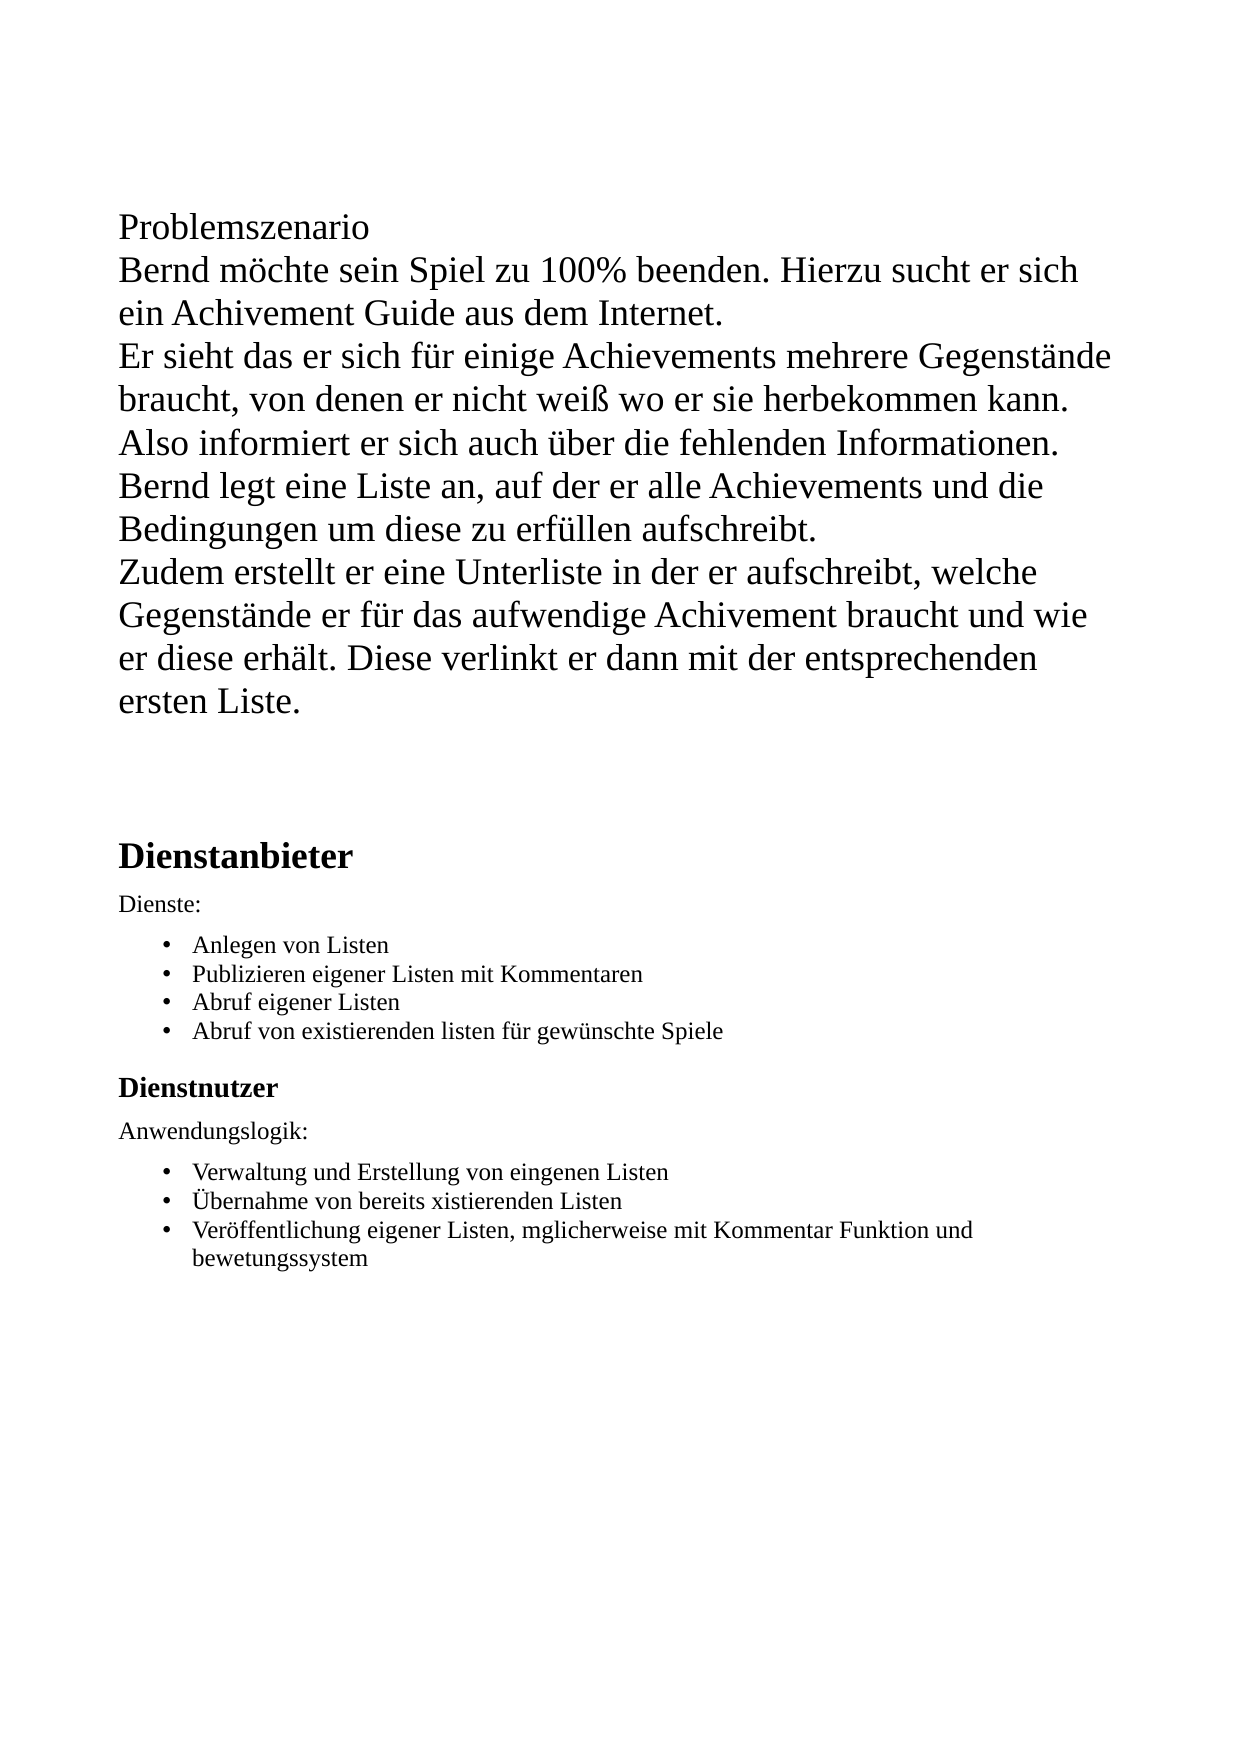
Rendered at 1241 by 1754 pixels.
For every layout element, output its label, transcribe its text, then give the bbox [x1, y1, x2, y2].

list Verwaltung und Erstellung von eingenen Listen [162, 1157, 1122, 1186]
list Abruf von existierenden listen für gewünschte Spiele [162, 1016, 1122, 1045]
subtitle Dienstnutzer [118, 1070, 1122, 1103]
list Anlegen von Listen [162, 930, 1122, 959]
list Veröffentlichung eigener Listen, mglicherweise mit Kommentar Funktion und bewetungssystem [162, 1215, 1122, 1272]
text Dienste: [118, 889, 1122, 917]
text Problemszenario Bernd möchte sein Spiel zu 100% beenden. Hierzu sucht er sich ein Achivement Guide aus dem Internet. Er sieht das er sich für einige Achievements mehrere Gegenstände braucht, von denen er nicht weiß wo er sie herbekommen kann. Also informiert er sich auch über die fehlenden Informationen. Bernd legt eine Liste an, auf der er alle Achievements und die Bedingungen um diese zu erfüllen aufschreibt. Zudem erstellt er eine Unterliste in der er aufschreibt, welche Gegenstände er für das aufwendige Achivement braucht und wie er diese erhält. Diese verlinkt er dann mit der entsprechenden ersten Liste. [118, 204, 1122, 722]
list Übernahme von bereits xistierenden Listen [162, 1186, 1122, 1215]
list Abruf eigener Listen [162, 987, 1122, 1016]
text [118, 118, 1122, 204]
subtitle Dienstanbieter [118, 833, 1122, 876]
list Publizieren eigener Listen mit Kommentaren [162, 959, 1122, 987]
text Anwendungslogik: [118, 1116, 1122, 1145]
